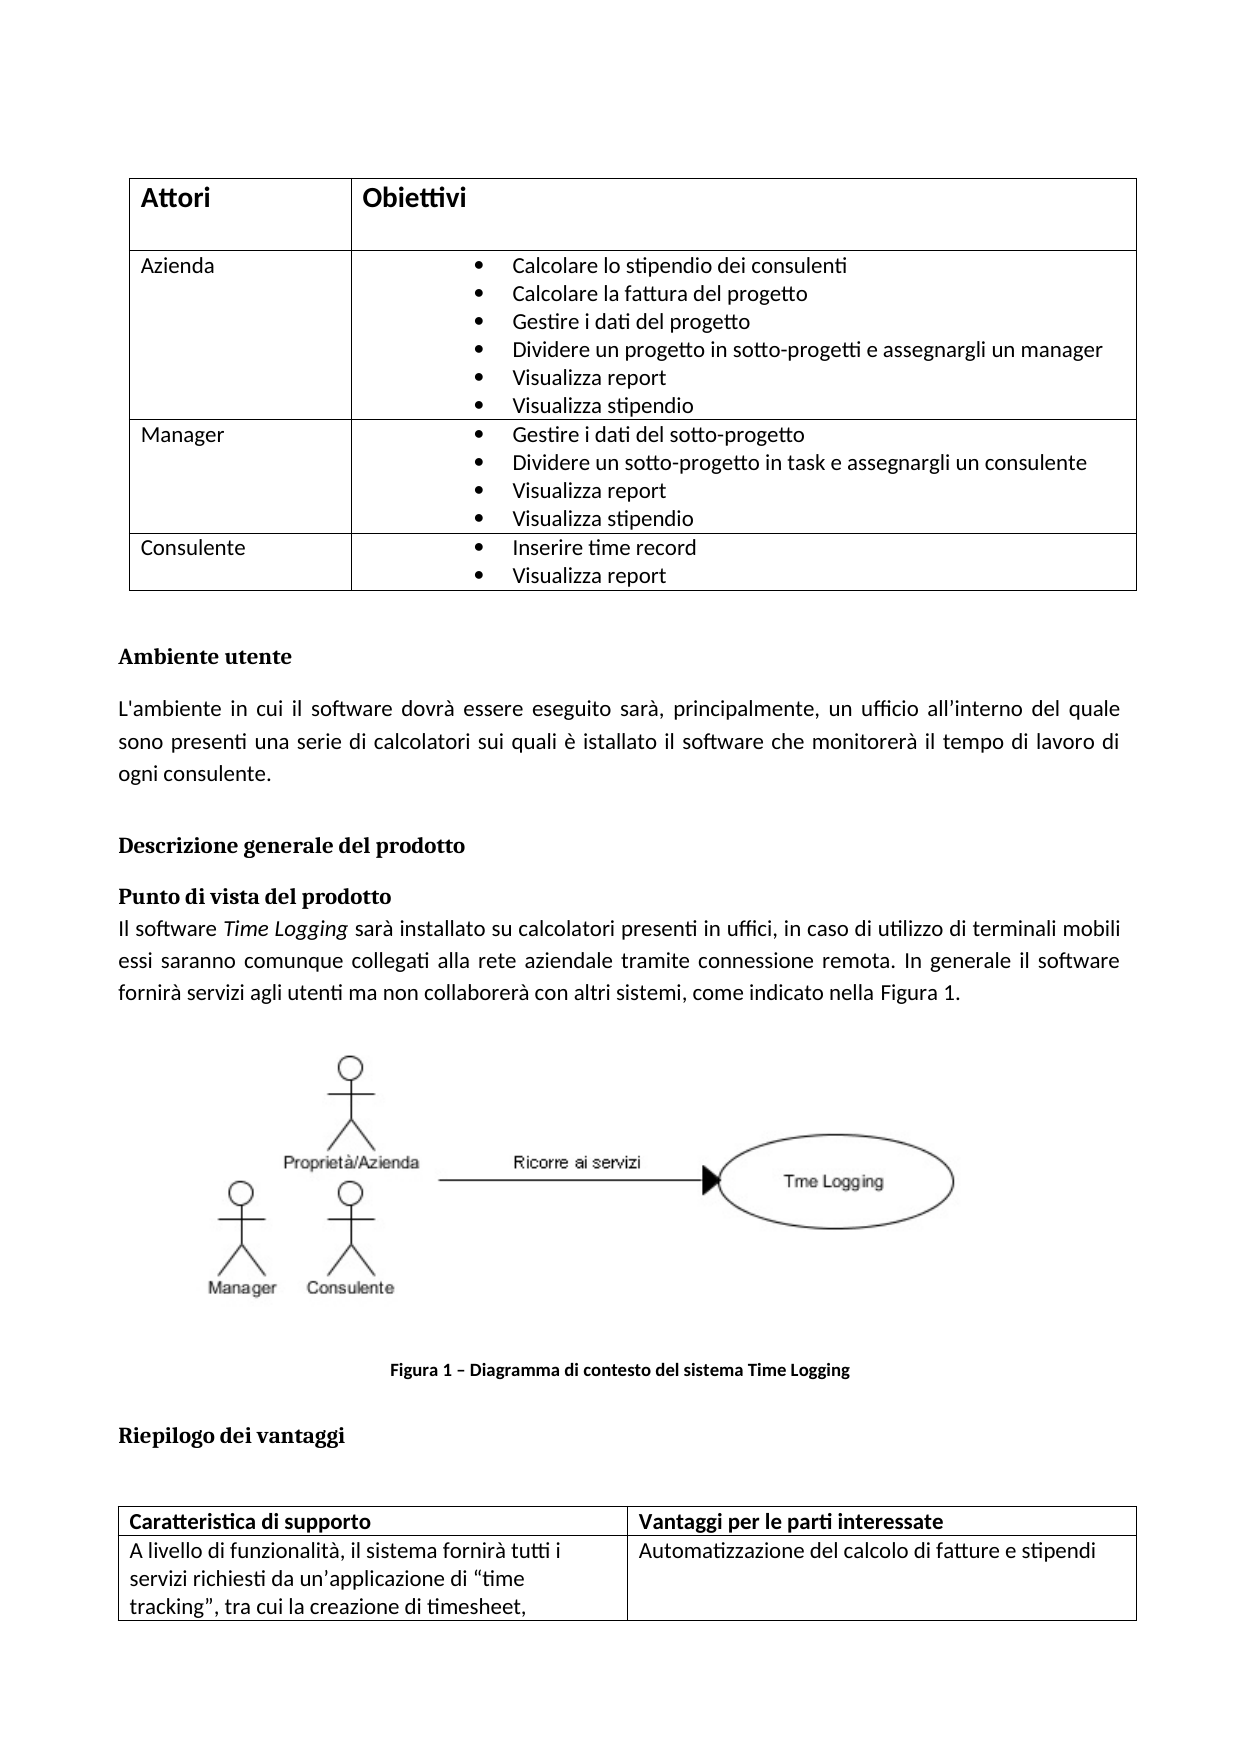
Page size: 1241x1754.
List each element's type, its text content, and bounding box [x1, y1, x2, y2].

text Il software Time Logging sarà installato su calcolatori presenti in uffici, in caso di utilizzo di terminali mobili essi saranno comunque collegati alla rete aziendale tramite connessione remota. In generale il software fornirà servizi agli utenti ma non collaborerà con altri sistemi, come indicato nella Figura 1. [118, 914, 1122, 1006]
table_cell Automatizzazione del calcolo di fatture e stipendi [628, 1536, 1136, 1620]
table_cell Consulente [130, 534, 351, 589]
table_cell Inserire time record Visualizza report [352, 534, 1136, 589]
subtitle Punto di vista del prodotto [118, 884, 1122, 910]
text Ambiente utente [118, 643, 1122, 670]
table_cell Azienda [130, 251, 351, 419]
text Figura 1 – Diagramma di contesto del sistema Time Logging [118, 1358, 1122, 1381]
table_header Vantaggi per le parti interessate [628, 1507, 1136, 1535]
subtitle Descrizione generale del prodotto [118, 833, 1122, 859]
table_header Caratteristica di supporto [119, 1507, 627, 1535]
table_cell Gestire i dati del sotto-progetto Dividere un sotto-progetto in task e assegnargli un consulente Visualizza report Visualizza stipendio [352, 420, 1136, 532]
table_header Obiettivi [352, 179, 1136, 250]
text L'ambiente in cui il software dovrà essere eseguito sarà, principalmente, un ufficio all’interno del quale sono presenti una serie di calcolatori sui quali è istallato il software che monitorerà il tempo di lavoro di ogni consulente. [118, 694, 1122, 787]
table_cell Manager [130, 420, 351, 532]
subtitle Riepilogo dei vantaggi [118, 1423, 1122, 1449]
table_cell Calcolare lo stipendio dei consulenti Calcolare la fattura del progetto Gestire i dati del progetto Dividere un progetto in sotto-progetti e assegnargli un manager Visualizza report Visualizza stipendio [352, 251, 1136, 419]
table_header Attori [130, 179, 351, 250]
table_cell A livello di funzionalità, il sistema fornirà tutti i servizi richiesti da un’applicazione di “time tracking”, tra cui la creazione di timesheet, [119, 1536, 627, 1620]
